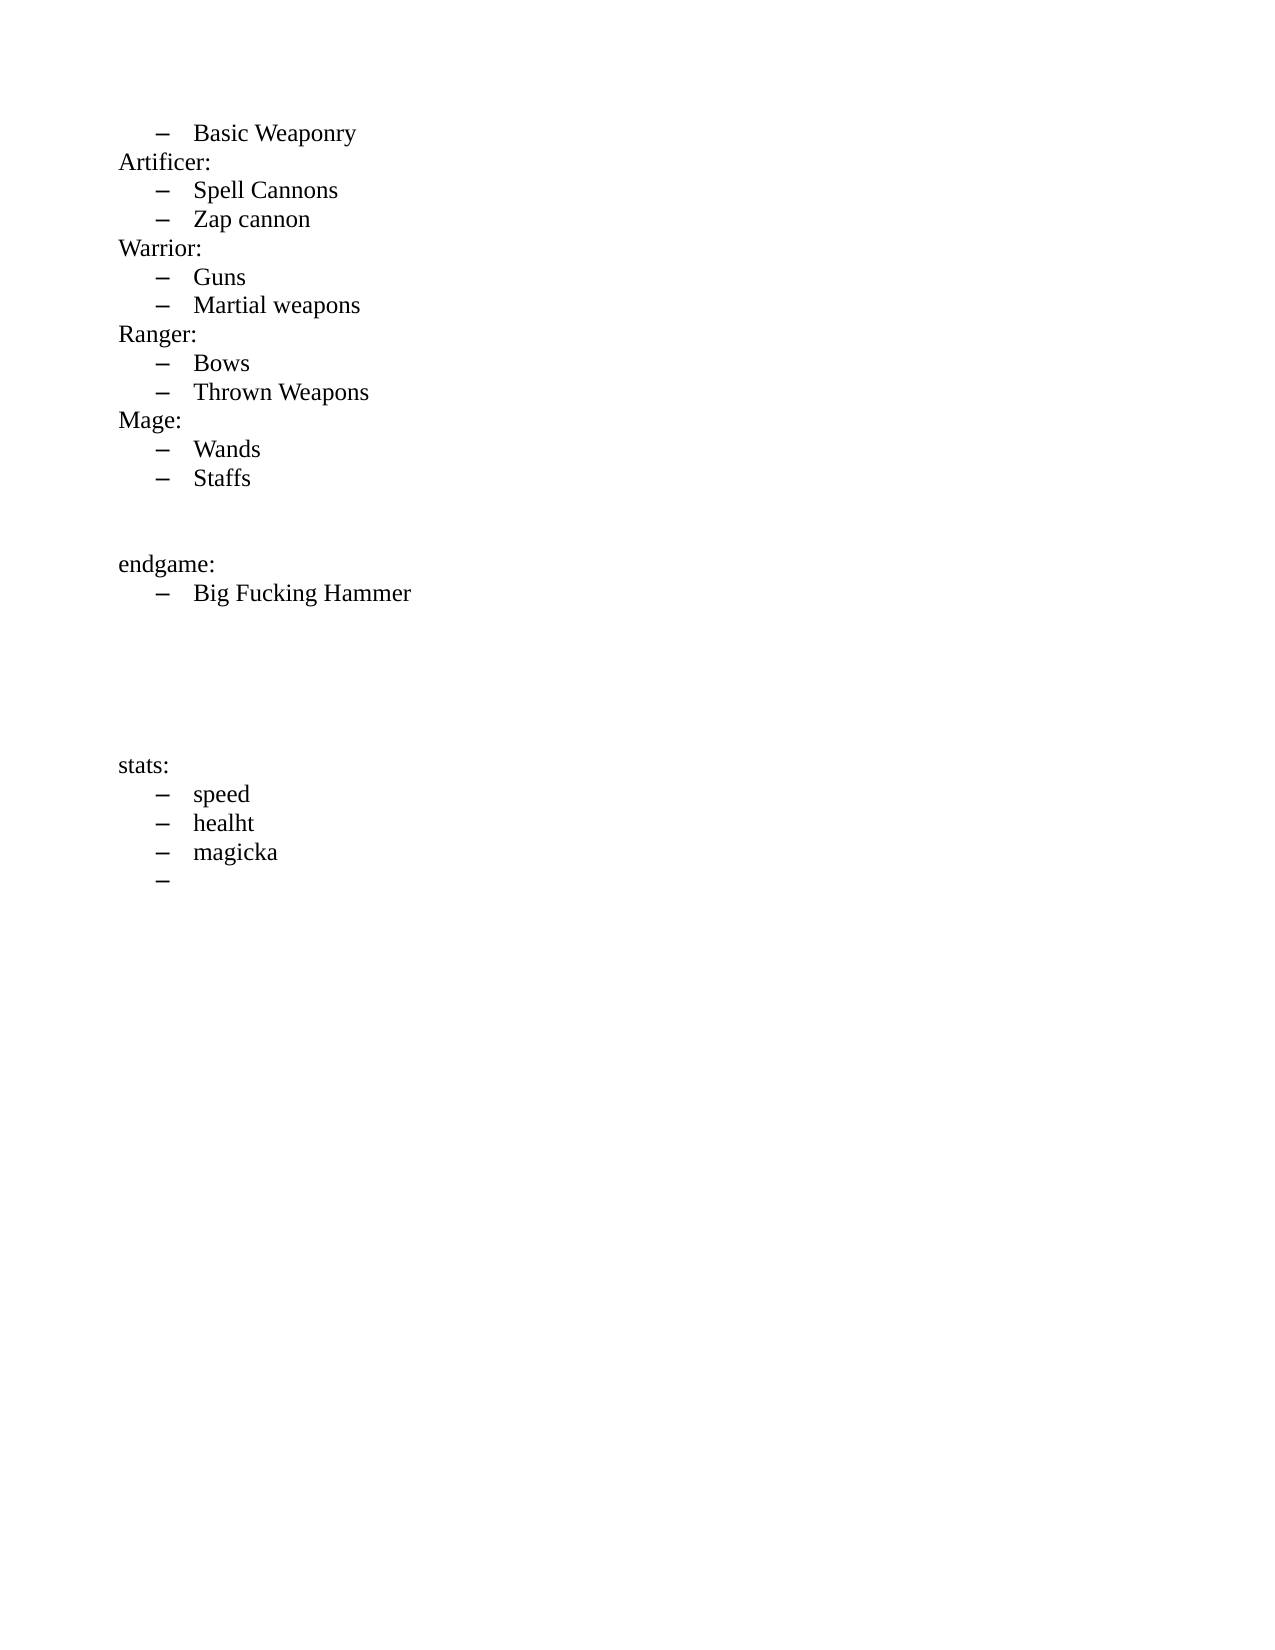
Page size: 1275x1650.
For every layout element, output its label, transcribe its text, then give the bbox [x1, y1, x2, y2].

list magicka [156, 837, 1157, 866]
list Spell Cannons [156, 176, 1157, 204]
text Mage: [118, 406, 1157, 434]
text endgame: [118, 549, 1157, 578]
text stats: [118, 751, 1157, 779]
list Martial weapons [156, 291, 1157, 319]
list Thrown Weapons [156, 377, 1157, 406]
list Bows [156, 348, 1157, 377]
list speed [156, 779, 1157, 808]
list Staffs [156, 463, 1157, 492]
list Zap cannon [156, 204, 1157, 233]
list Wands [156, 434, 1157, 463]
text Artificer: [118, 147, 1157, 176]
text Ranger: [118, 319, 1157, 348]
list Big Fucking Hammer [156, 578, 1157, 607]
list Guns [156, 262, 1157, 291]
list healht [156, 808, 1157, 837]
text Warrior: [118, 233, 1157, 262]
list Basic Weaponry [156, 118, 1157, 147]
